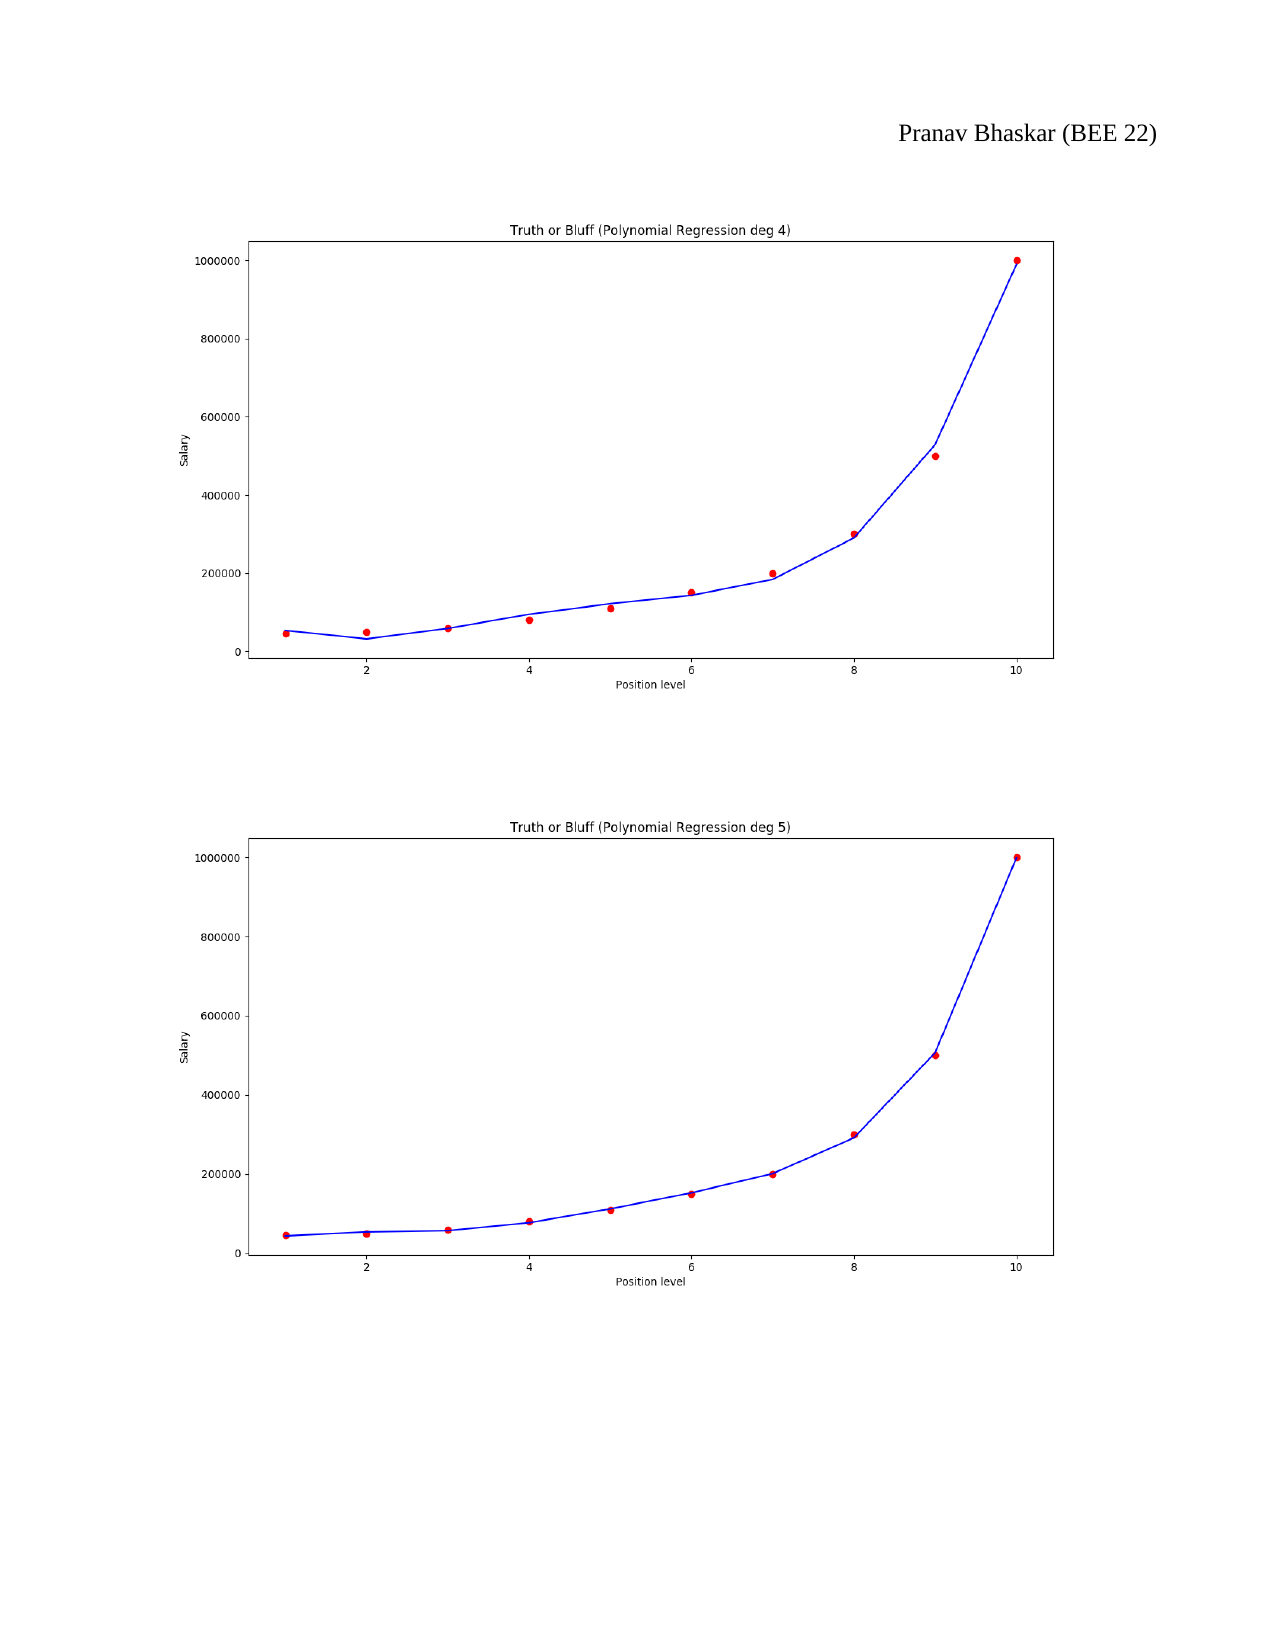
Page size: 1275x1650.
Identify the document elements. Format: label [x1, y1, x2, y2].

picture [118, 773, 1157, 1314]
picture [118, 176, 1157, 717]
